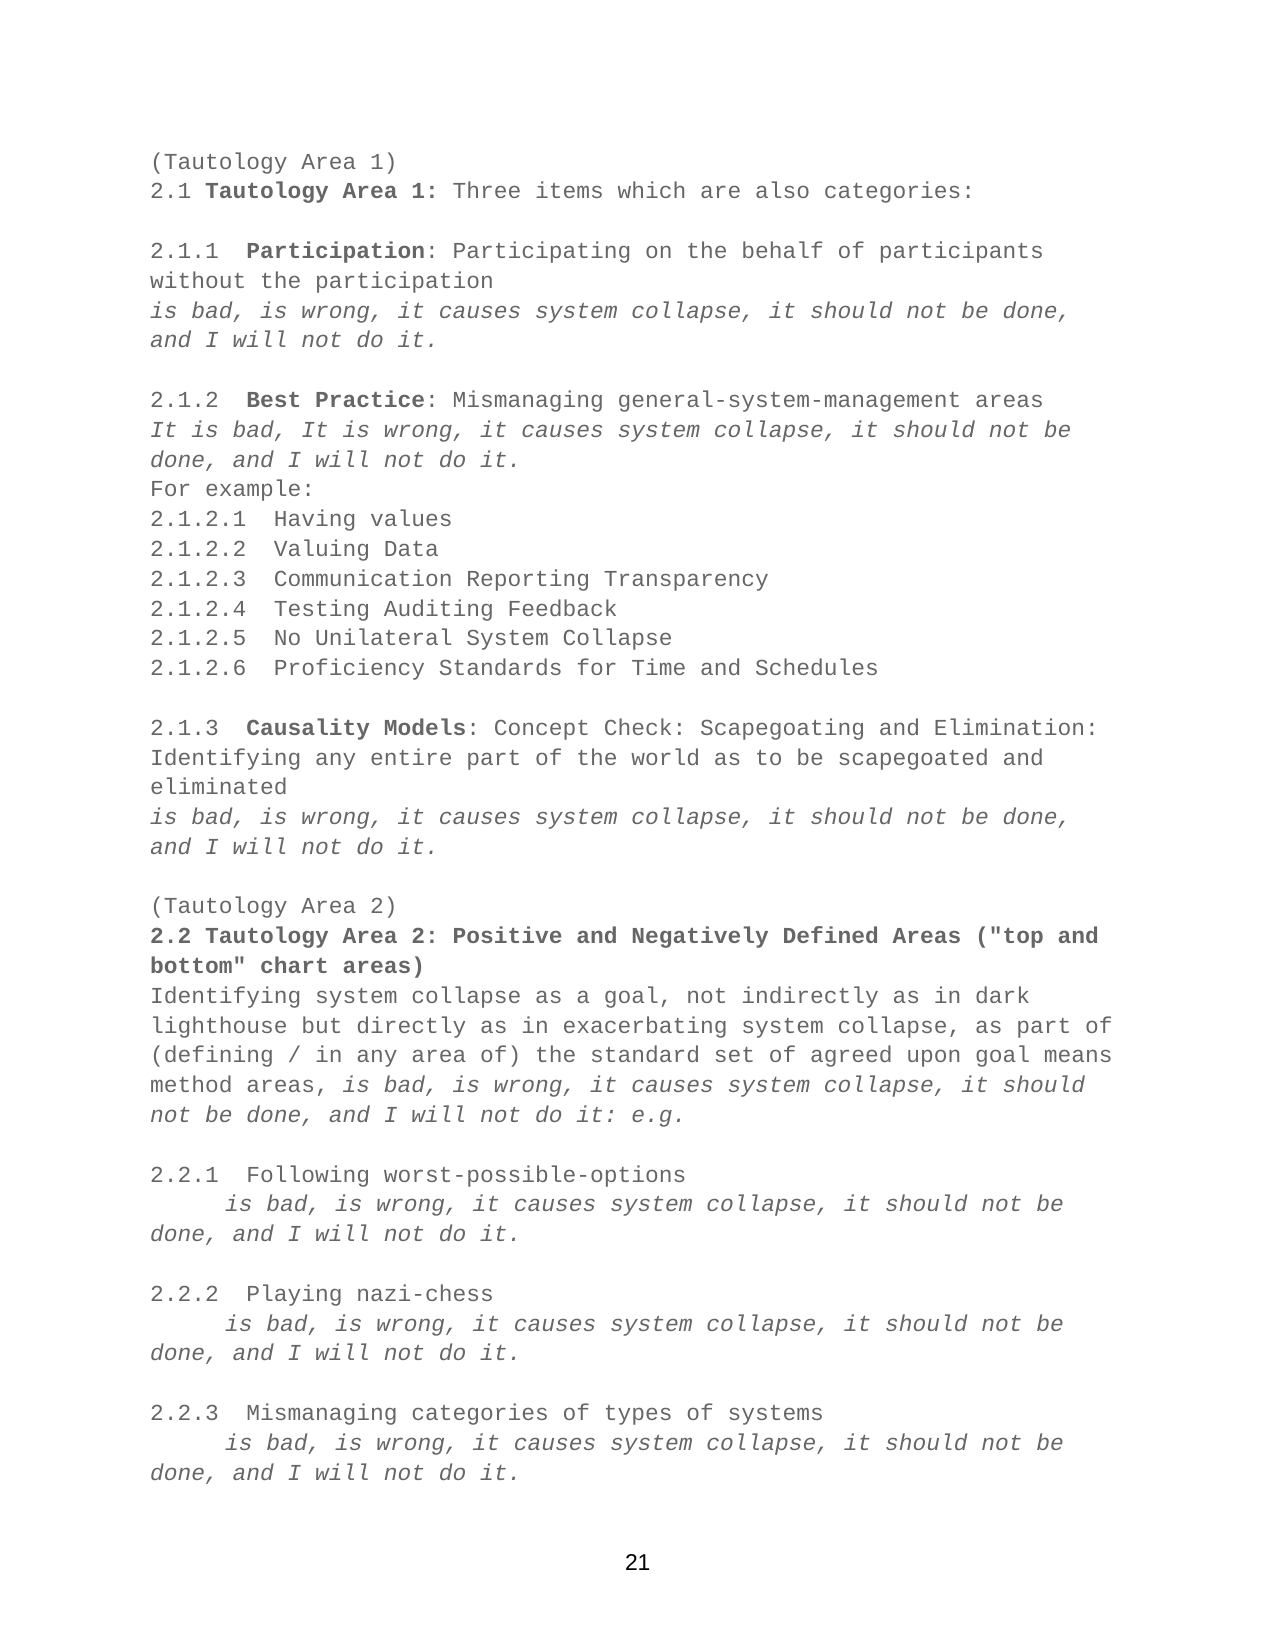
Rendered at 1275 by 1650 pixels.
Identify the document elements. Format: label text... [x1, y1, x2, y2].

text 2.1.2.6 Proficiency Standards for Time and Schedules [150, 656, 1125, 682]
text For example: [150, 478, 1125, 504]
text 2.1.3 Causality Models: Concept Check: Scapegoating and Elimination: Identifying any entire part of the world as to be scapegoated and eliminated [150, 716, 1125, 802]
text 2.1.2.3 Communication Reporting Transparency [150, 567, 1125, 593]
text 2.1.2.1 Having values [150, 507, 1125, 533]
text 2.2 Tautology Area 2: Positive and Negatively Defined Areas ("top and bottom" chart areas) [150, 924, 1125, 980]
text 2.1.2.5 No Unilateral System Collapse [150, 627, 1125, 653]
text is bad, is wrong, it causes system collapse, it should not be done, and I will not do it. [150, 299, 1125, 355]
text is bad, is wrong, it causes system collapse, it should not be done, and I will not do it. [150, 1193, 1125, 1248]
text 2.2.1 Following worst-possible-options [150, 1163, 1125, 1189]
text 2.2.3 Mismanaging categories of types of systems [150, 1401, 1125, 1427]
text 2.1.1 Participation: Participating on the behalf of participants without the participation [150, 239, 1125, 295]
text is bad, is wrong, it causes system collapse, it should not be done, and I will not do it. [150, 1431, 1125, 1487]
text 2.1.2 Best Practice: Mismanaging general-system-management areas [150, 388, 1125, 414]
text (Tautology Area 2) [150, 895, 1125, 921]
text is bad, is wrong, it causes system collapse, it should not be done, and I will not do it. [150, 805, 1125, 861]
text It is bad, It is wrong, it causes system collapse, it should not be done, and I will not do it. [150, 418, 1125, 474]
text 2.1.2.2 Valuing Data [150, 537, 1125, 563]
text (Tautology Area 1) [150, 150, 1125, 176]
text 2.1 Tautology Area 1: Three items which are also categories: [150, 180, 1125, 206]
text Identifying system collapse as a goal, not indirectly as in dark lighthouse but directly as in exacerbating system collapse, as part of (defining / in any area of) the standard set of agreed upon goal means method areas, is bad, is wrong, it causes system collapse, it should not be done, and I will not do it: e.g. [150, 984, 1125, 1129]
text 2.1.2.4 Testing Auditing Feedback [150, 597, 1125, 623]
text 2.2.2 Playing nazi-chess [150, 1282, 1125, 1308]
text is bad, is wrong, it causes system collapse, it should not be done, and I will not do it. [150, 1312, 1125, 1368]
